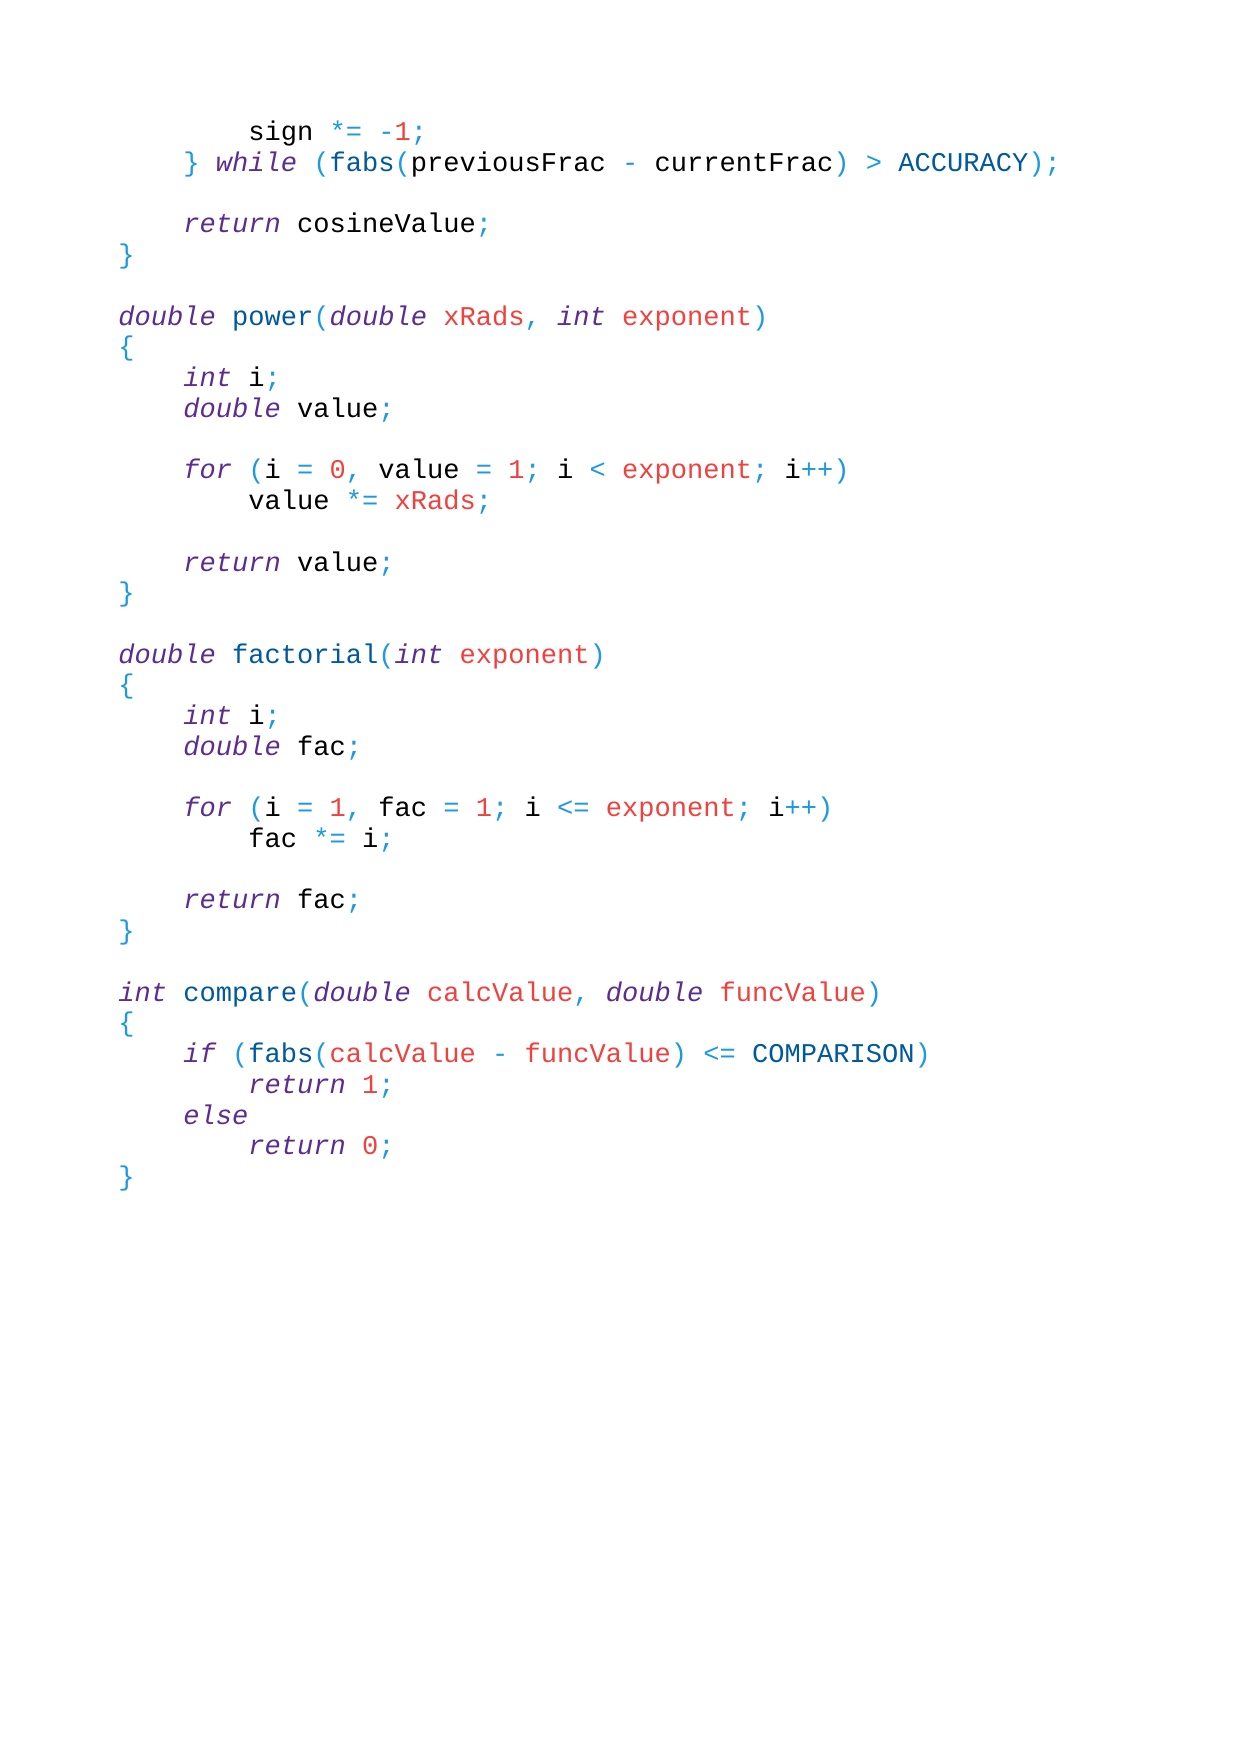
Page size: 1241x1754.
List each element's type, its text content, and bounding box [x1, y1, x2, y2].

text { [118, 333, 1122, 364]
text } while (fabs(previousFrac - currentFrac) > ACCURACY); [118, 149, 1122, 179]
text return 1; [118, 1071, 1122, 1101]
text for (i = 1, fac = 1; i <= exponent; i++) [118, 794, 1122, 825]
text return value; [118, 548, 1122, 579]
text return cosineValue; [118, 210, 1122, 241]
text double fac; [118, 733, 1122, 763]
text double power(double xRads, int exponent) [118, 302, 1122, 333]
text return 0; [118, 1132, 1122, 1163]
text int i; [118, 702, 1122, 733]
text } [118, 1163, 1122, 1194]
text } [118, 917, 1122, 948]
text { [118, 1009, 1122, 1040]
text int i; [118, 364, 1122, 395]
text value *= xRads; [118, 487, 1122, 518]
text fac *= i; [118, 825, 1122, 856]
text else [118, 1101, 1122, 1132]
text for (i = 0, value = 1; i < exponent; i++) [118, 456, 1122, 487]
text { [118, 671, 1122, 702]
text } [118, 241, 1122, 272]
text } [118, 579, 1122, 610]
text if (fabs(calcValue - funcValue) <= COMPARISON) [118, 1040, 1122, 1071]
text double value; [118, 395, 1122, 425]
text double factorial(int exponent) [118, 641, 1122, 671]
text sign *= -1; [118, 118, 1122, 149]
text return fac; [118, 886, 1122, 917]
text int compare(double calcValue, double funcValue) [118, 978, 1122, 1009]
